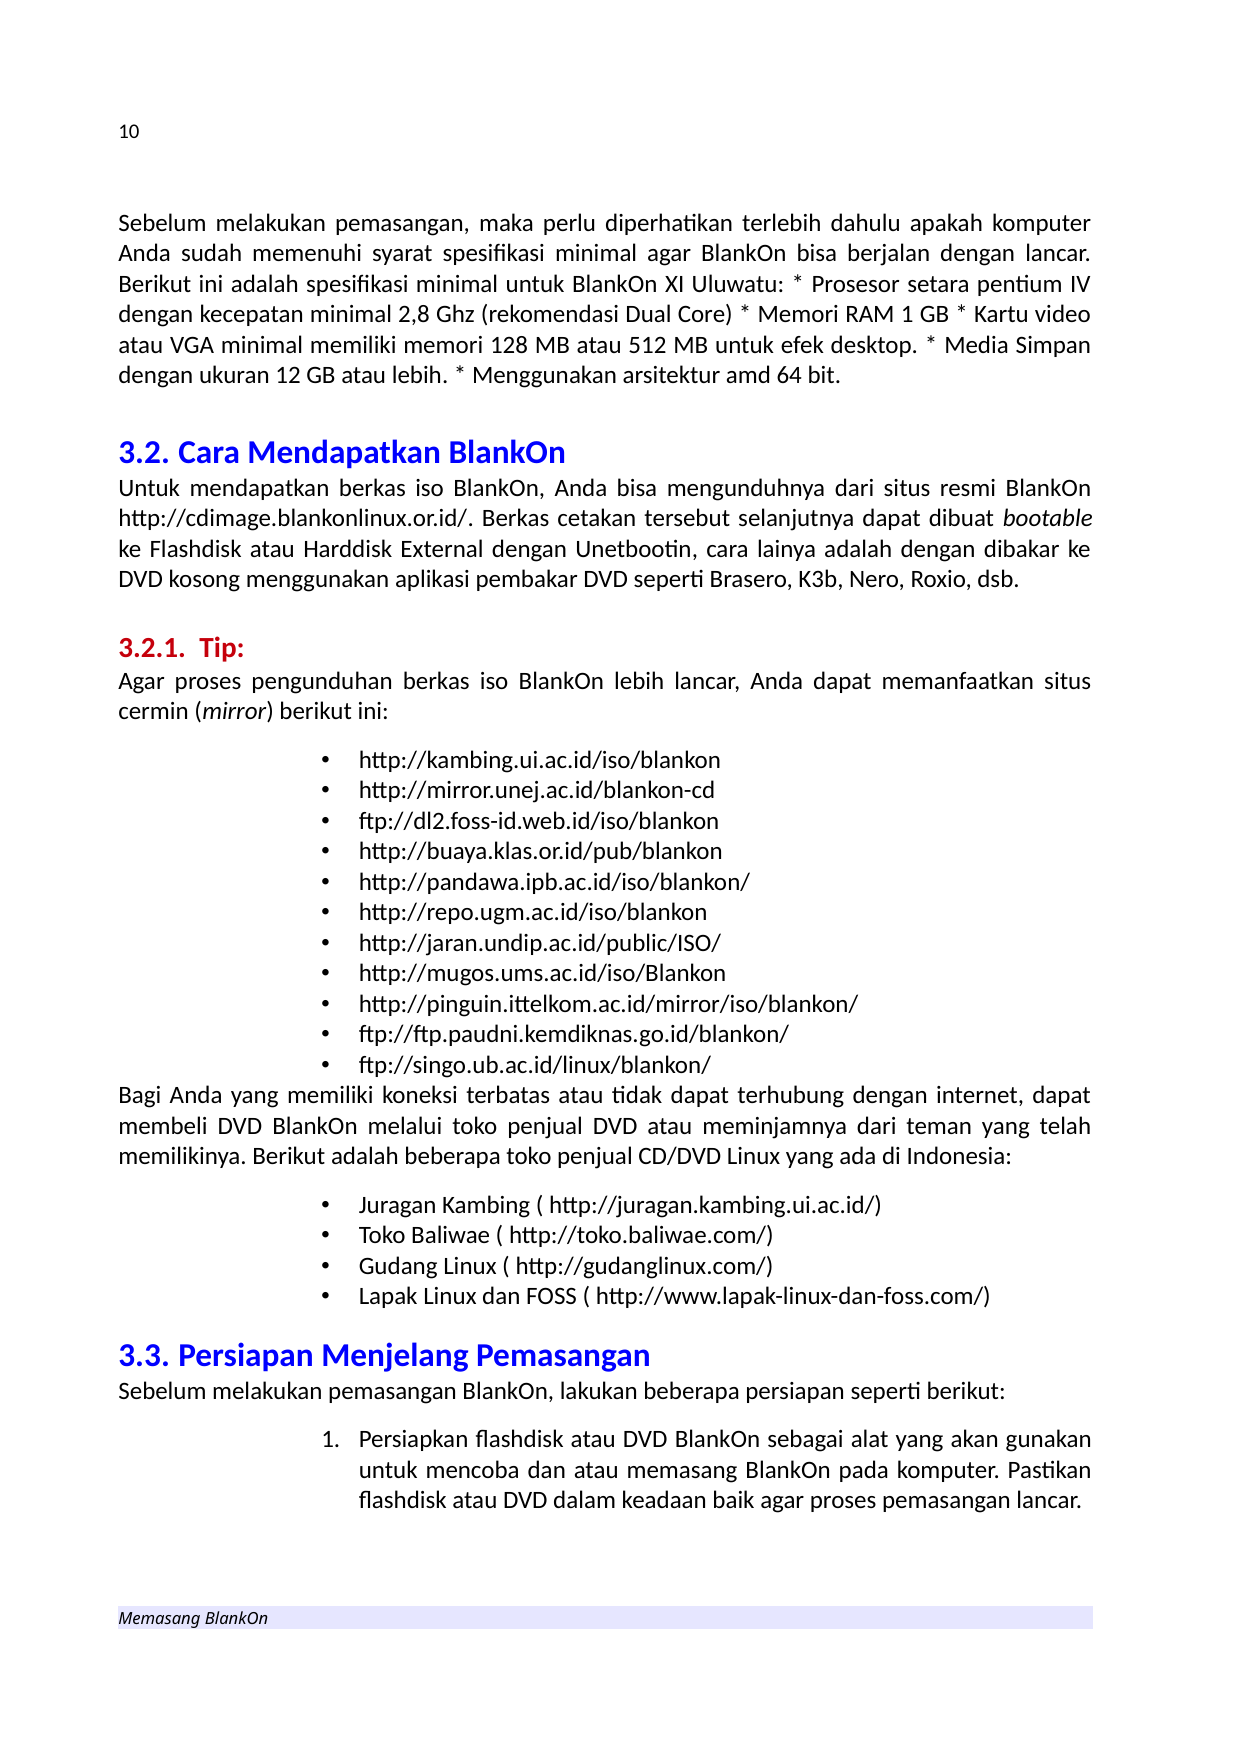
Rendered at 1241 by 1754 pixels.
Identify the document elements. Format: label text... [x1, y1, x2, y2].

list Persiapkan flashdisk atau DVD BlankOn sebagai alat yang akan gunakan untuk mencoba dan atau memasang BlankOn pada komputer. Pastikan flashdisk atau DVD dalam keadaan baik agar proses pemasangan lancar. [321, 1423, 1093, 1515]
list ftp://dl2.foss-id.web.id/iso/blankon [321, 805, 1093, 835]
list Juragan Kambing ( http://juragan.kambing.ui.ac.id/) [321, 1189, 1093, 1219]
text Bagi Anda yang memiliki koneksi terbatas atau tidak dapat terhubung dengan internet, dapat membeli DVD BlankOn melalui toko penjual DVD atau meminjamnya dari teman yang telah memilikinya. Berikut adalah beberapa toko penjual CD/DVD Linux yang ada di Indonesia: [118, 1079, 1093, 1171]
text Untuk mendapatkan berkas iso BlankOn, Anda bisa mengunduhnya dari situs resmi BlankOn http://cdimage.blankonlinux.or.id/. Berkas cetakan tersebut selanjutnya dapat dibuat bootable ke Flashdisk atau Harddisk External dengan Unetbootin, cara lainya adalah dengan dibakar ke DVD kosong menggunakan aplikasi pembakar DVD seperti Brasero, K3b, Nero, Roxio, dsb. [118, 472, 1093, 594]
text Sebelum melakukan pemasangan, maka perlu diperhatikan terlebih dahulu apakah komputer Anda sudah memenuhi syarat spesifikasi minimal agar BlankOn bisa berjalan dengan lancar. Berikut ini adalah spesifikasi minimal untuk BlankOn XI Uluwatu: * Prosesor setara pentium IV dengan kecepatan minimal 2,8 Ghz (rekomendasi Dual Core) * Memori RAM 1 GB * Kartu video atau VGA minimal memiliki memori 128 MB atau 512 MB untuk efek desktop. * Media Simpan dengan ukuran 12 GB atau lebih. * Menggunakan arsitektur amd 64 bit. [118, 207, 1093, 390]
list ftp://ftp.paudni.kemdiknas.go.id/blankon/ [321, 1018, 1093, 1049]
list Lapak Linux dan FOSS ( http://www.lapak-linux-dan-foss.com/) [321, 1280, 1093, 1311]
list Toko Baliwae ( http://toko.baliwae.com/) [321, 1219, 1093, 1250]
list http://buaya.klas.or.id/pub/blankon [321, 835, 1093, 866]
list http://mirror.unej.ac.id/blankon-cd [321, 774, 1093, 805]
list http://kambing.ui.ac.id/iso/blankon [321, 744, 1093, 774]
subtitle Persiapan Menjelang Pemasangan [118, 1334, 1093, 1375]
list Gudang Linux ( http://gudanglinux.com/) [321, 1250, 1093, 1280]
subtitle Cara Mendapatkan BlankOn [118, 431, 1093, 472]
subtitle Tip: [118, 629, 1093, 665]
list http://jaran.undip.ac.id/public/ISO/ [321, 927, 1093, 957]
list http://mugos.ums.ac.id/iso/Blankon [321, 957, 1093, 988]
list http://pinguin.ittelkom.ac.id/mirror/iso/blankon/ [321, 988, 1093, 1018]
text Sebelum melakukan pemasangan BlankOn, lakukan beberapa persiapan seperti berikut: [118, 1375, 1093, 1406]
text Agar proses pengunduhan berkas iso BlankOn lebih lancar, Anda dapat memanfaatkan situs cermin (mirror) berikut ini: [118, 665, 1093, 726]
list http://repo.ugm.ac.id/iso/blankon [321, 896, 1093, 927]
list ftp://singo.ub.ac.id/linux/blankon/ [321, 1049, 1093, 1079]
list http://pandawa.ipb.ac.id/iso/blankon/ [321, 866, 1093, 896]
